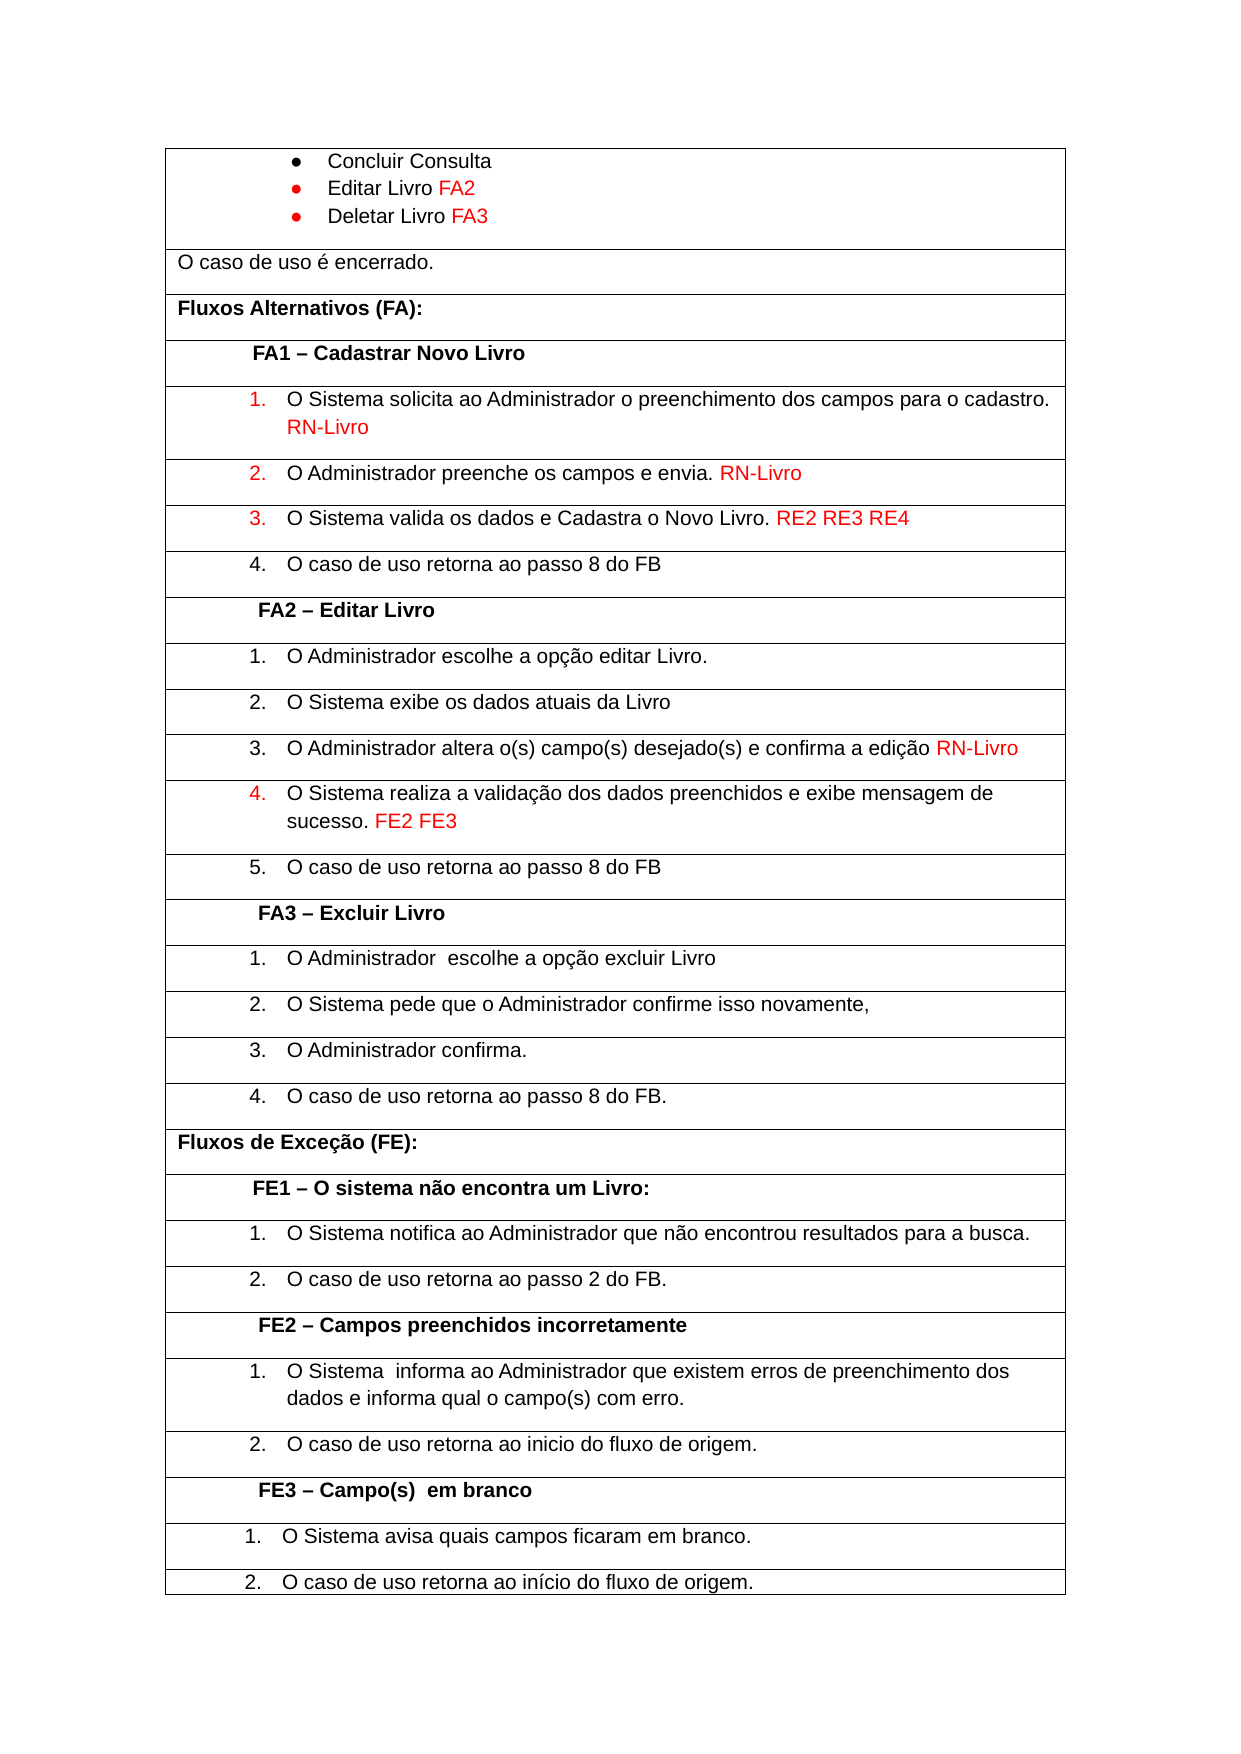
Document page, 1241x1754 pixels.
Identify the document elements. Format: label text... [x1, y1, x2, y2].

table_cell O Administrador altera o(s) campo(s) desejado(s) e confirma a edição RN-Livro [166, 735, 1065, 780]
table_cell O Administrador escolhe a opção excluir Livro [166, 946, 1065, 991]
table_cell O Sistema apresenta os dados do Livro selecionado e as opções: Concluir Consulta Editar Livro FA2 Deletar Livro FA3 [166, 149, 1065, 248]
table_cell O caso de uso retorna ao passo 2 do FB. [166, 1267, 1065, 1312]
table_cell O Administrador preenche os campos e envia. RN-Livro [166, 460, 1065, 505]
table_cell O Sistema pede que o Administrador confirme isso novamente, [166, 992, 1065, 1037]
table_cell FA1 – Cadastrar Novo Livro [166, 341, 1065, 386]
table_cell O caso de uso retorna ao passo 8 do FB [166, 552, 1065, 597]
table_cell FE2 – Campos preenchidos incorretamente [166, 1313, 1065, 1358]
table_cell FA3 – Excluir Livro [166, 900, 1065, 945]
table_cell O Sistema realiza a validação dos dados preenchidos e exibe mensagem de sucesso. FE2 FE3 [166, 781, 1065, 853]
table_cell O caso de uso retorna ao inicio do fluxo de origem. [166, 1432, 1065, 1477]
table_cell O caso de uso retorna ao passo 8 do FB [166, 855, 1065, 899]
table_cell O Sistema valida os dados e Cadastra o Novo Livro. RE2 RE3 RE4 [166, 506, 1065, 551]
table_cell O Sistema solicita ao Administrador o preenchimento dos campos para o cadastro. RN-Livro [166, 387, 1065, 459]
table_cell O Sistema avisa quais campos ficaram em branco. [166, 1524, 1065, 1568]
table_cell Fluxos de Exceção (FE): [166, 1130, 1065, 1174]
table_cell O caso de uso é encerrado. [166, 250, 1065, 294]
table_cell FE1 – O sistema não encontra um Livro: [166, 1175, 1065, 1220]
table_cell FA2 – Editar Livro [166, 598, 1065, 643]
table_cell O Sistema notifica ao Administrador que não encontrou resultados para a busca. [166, 1221, 1065, 1266]
table_cell O Administrador confirma. [166, 1038, 1065, 1083]
table_cell O Sistema exibe os dados atuais da Livro [166, 690, 1065, 734]
table_cell Fluxos Alternativos (FA): [166, 295, 1065, 340]
table_cell O caso de uso retorna ao início do fluxo de origem. [166, 1570, 1065, 1593]
table_cell O Sistema informa ao Administrador que existem erros de preenchimento dos dados e informa qual o campo(s) com erro. [166, 1359, 1065, 1431]
table_cell O Administrador escolhe a opção editar Livro. [166, 644, 1065, 688]
table_cell O caso de uso retorna ao passo 8 do FB. [166, 1084, 1065, 1128]
table_cell FE3 – Campo(s) em branco [166, 1478, 1065, 1523]
